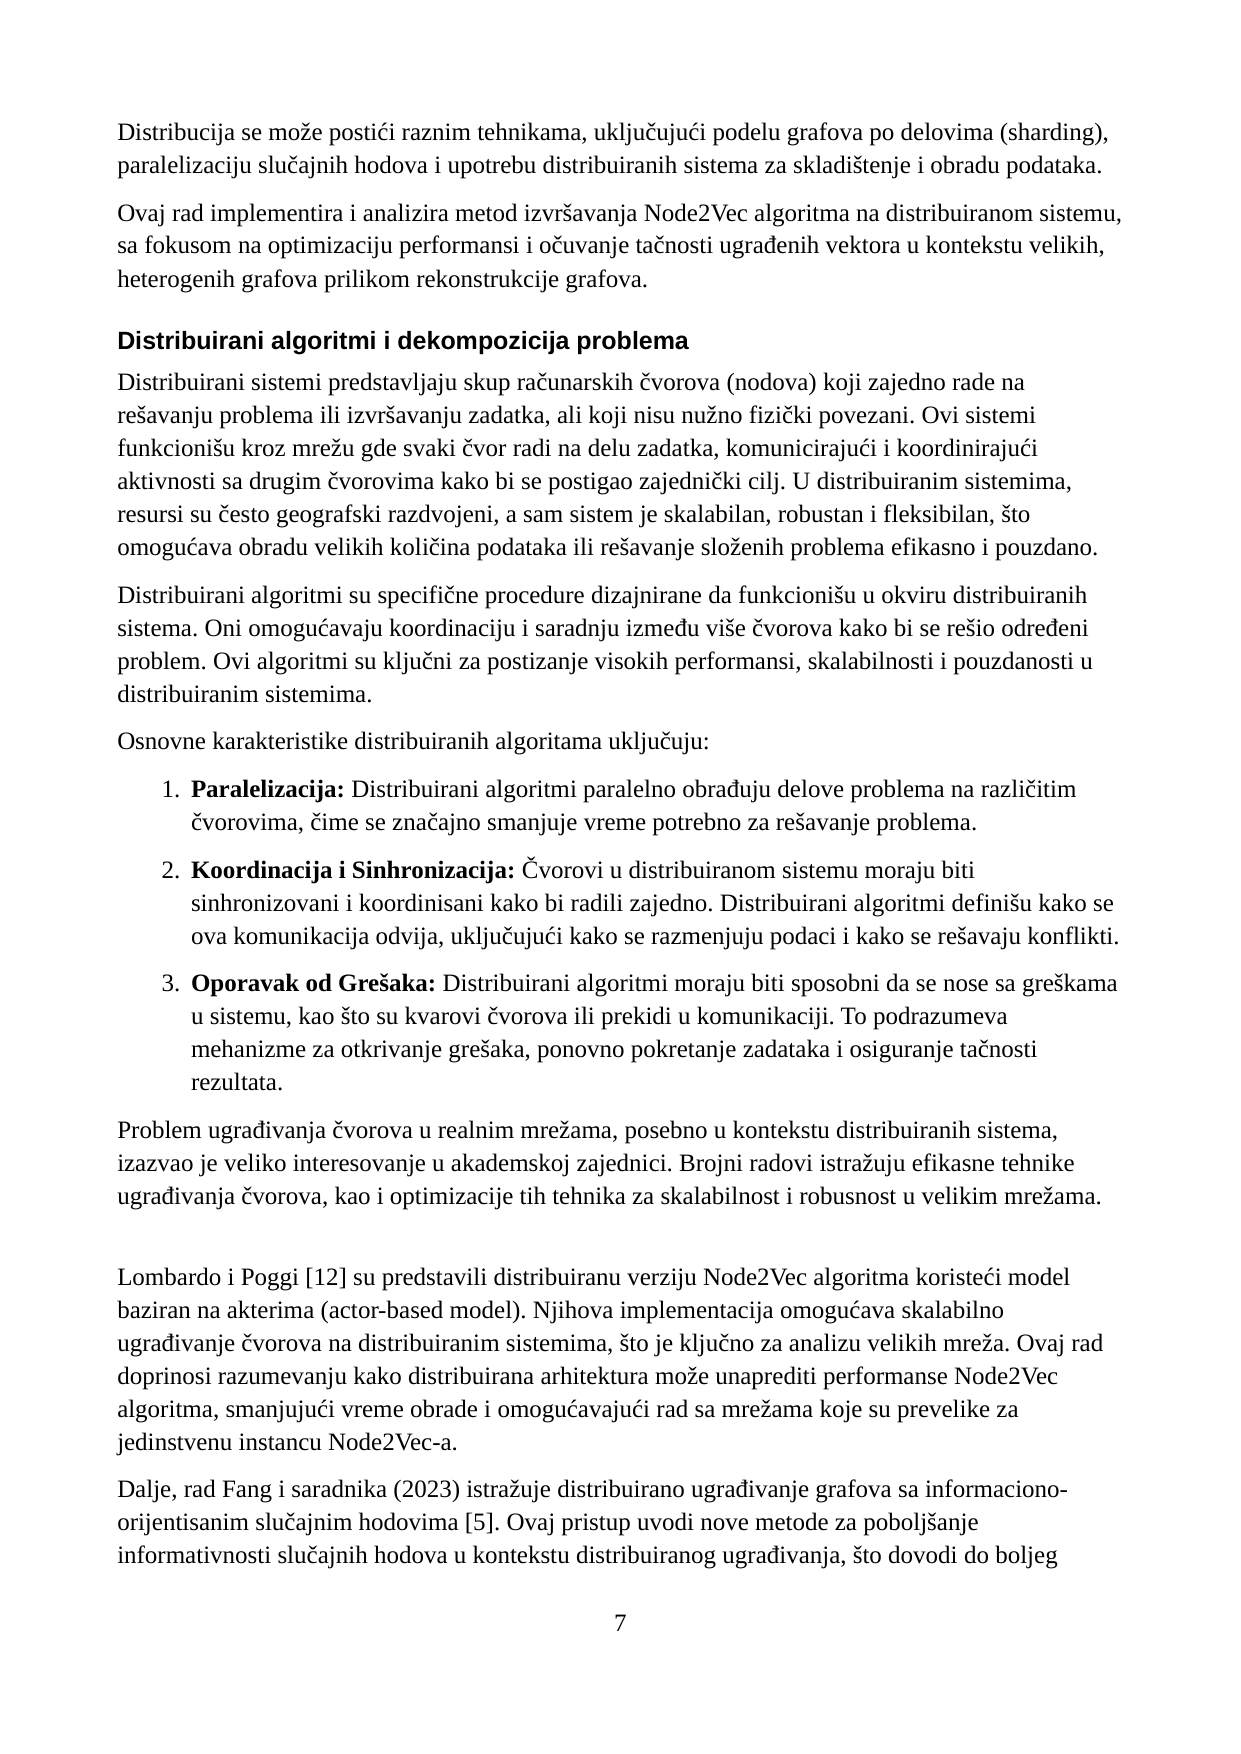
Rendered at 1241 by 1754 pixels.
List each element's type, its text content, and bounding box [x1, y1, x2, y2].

text Lombardo i Poggi [12] su predstavili distribuiranu verziju Node2Vec algoritma koristeći model baziran na akterima (actor-based model). Njihova implementacija omogućava skalabilno ugrađivanje čvorova na distribuiranim sistemima, što je ključno za analizu velikih mreža. Ovaj rad doprinosi razumevanju kako distribuirana arhitektura može unaprediti performanse Node2Vec algoritma, smanjujući vreme obrade i omogućavajući rad sa mrežama koje su prevelike za jedinstvenu instancu Node2Vec-a. [117, 1262, 1123, 1456]
text Osnovne karakteristike distribuiranih algoritama uključuju: [117, 726, 1123, 755]
text Distribucija se može postići raznim tehnikama, uključujući podelu grafova po delovima (sharding), paralelizaciju slučajnih hodova i upotrebu distribuiranih sistema za skladištenje i obradu podataka. [117, 117, 1123, 179]
text Distribuirani algoritmi su specifične procedure dizajnirane da funkcionišu u okviru distribuiranih sistema. Oni omogućavaju koordinaciju i saradnju između više čvorova kako bi se rešio određeni problem. Ovi algoritmi su ključni za postizanje visokih performansi, skalabilnosti i pouzdanosti u distribuiranim sistemima. [117, 580, 1123, 708]
list Oporavak od Grešaka: Distribuirani algoritmi moraju biti sposobni da se nose sa greškama u sistemu, kao što su kvarovi čvorova ili prekidi u komunikaciji. To podrazumeva mehanizme za otkrivanje grešaka, ponovno pokretanje zadataka i osiguranje tačnosti rezultata. [161, 968, 1123, 1096]
text Dalje, rad Fang i saradnika (2023) istražuje distribuirano ugrađivanje grafova sa informaciono-orijentisanim slučajnim hodovima [5]. Ovaj pristup uvodi nove metode za poboljšanje informativnosti slučajnih hodova u kontekstu distribuiranog ugrađivanja, što dovodi do boljeg [117, 1474, 1123, 1569]
text Distribuirani sistemi predstavljaju skup računarskih čvorova (nodova) koji zajedno rade na rešavanju problema ili izvršavanju zadatka, ali koji nisu nužno fizički povezani. Ovi sistemi funkcionišu kroz mrežu gde svaki čvor radi na delu zadatka, komunicirajući i koordinirajući aktivnosti sa drugim čvorovima kako bi se postigao zajednički cilj. U distribuiranim sistemima, resursi su često geografski razdvojeni, a sam sistem je skalabilan, robustan i fleksibilan, što omogućava obradu velikih količina podataka ili rešavanje složenih problema efikasno i pouzdano. [117, 367, 1123, 561]
text Ovaj rad implementira i analizira metod izvršavanja Node2Vec algoritma na distribuiranom sistemu, sa fokusom na optimizaciju performansi i očuvanje tačnosti ugrađenih vektora u kontekstu velikih, heterogenih grafova prilikom rekonstrukcije grafova. [117, 198, 1123, 292]
subtitle Distribuirani algoritmi i dekompozicija problema [117, 326, 1123, 354]
text Problem ugrađivanja čvorova u realnim mrežama, posebno u kontekstu distribuiranih sistema, izazvao je veliko interesovanje u akademskoj zajednici. Brojni radovi istražuju efikasne tehnike ugrađivanja čvorova, kao i optimizacije tih tehnika za skalabilnost i robusnost u velikim mrežama. [117, 1115, 1123, 1243]
list Koordinacija i Sinhronizacija: Čvorovi u distribuiranom sistemu moraju biti sinhronizovani i koordinisani kako bi radili zajedno. Distribuirani algoritmi definišu kako se ova komunikacija odvija, uključujući kako se razmenjuju podaci i kako se rešavaju konflikti. [161, 855, 1123, 949]
list Paralelizacija: Distribuirani algoritmi paralelno obrađuju delove problema na različitim čvorovima, čime se značajno smanjuje vreme potrebno za rešavanje problema. [161, 774, 1123, 836]
